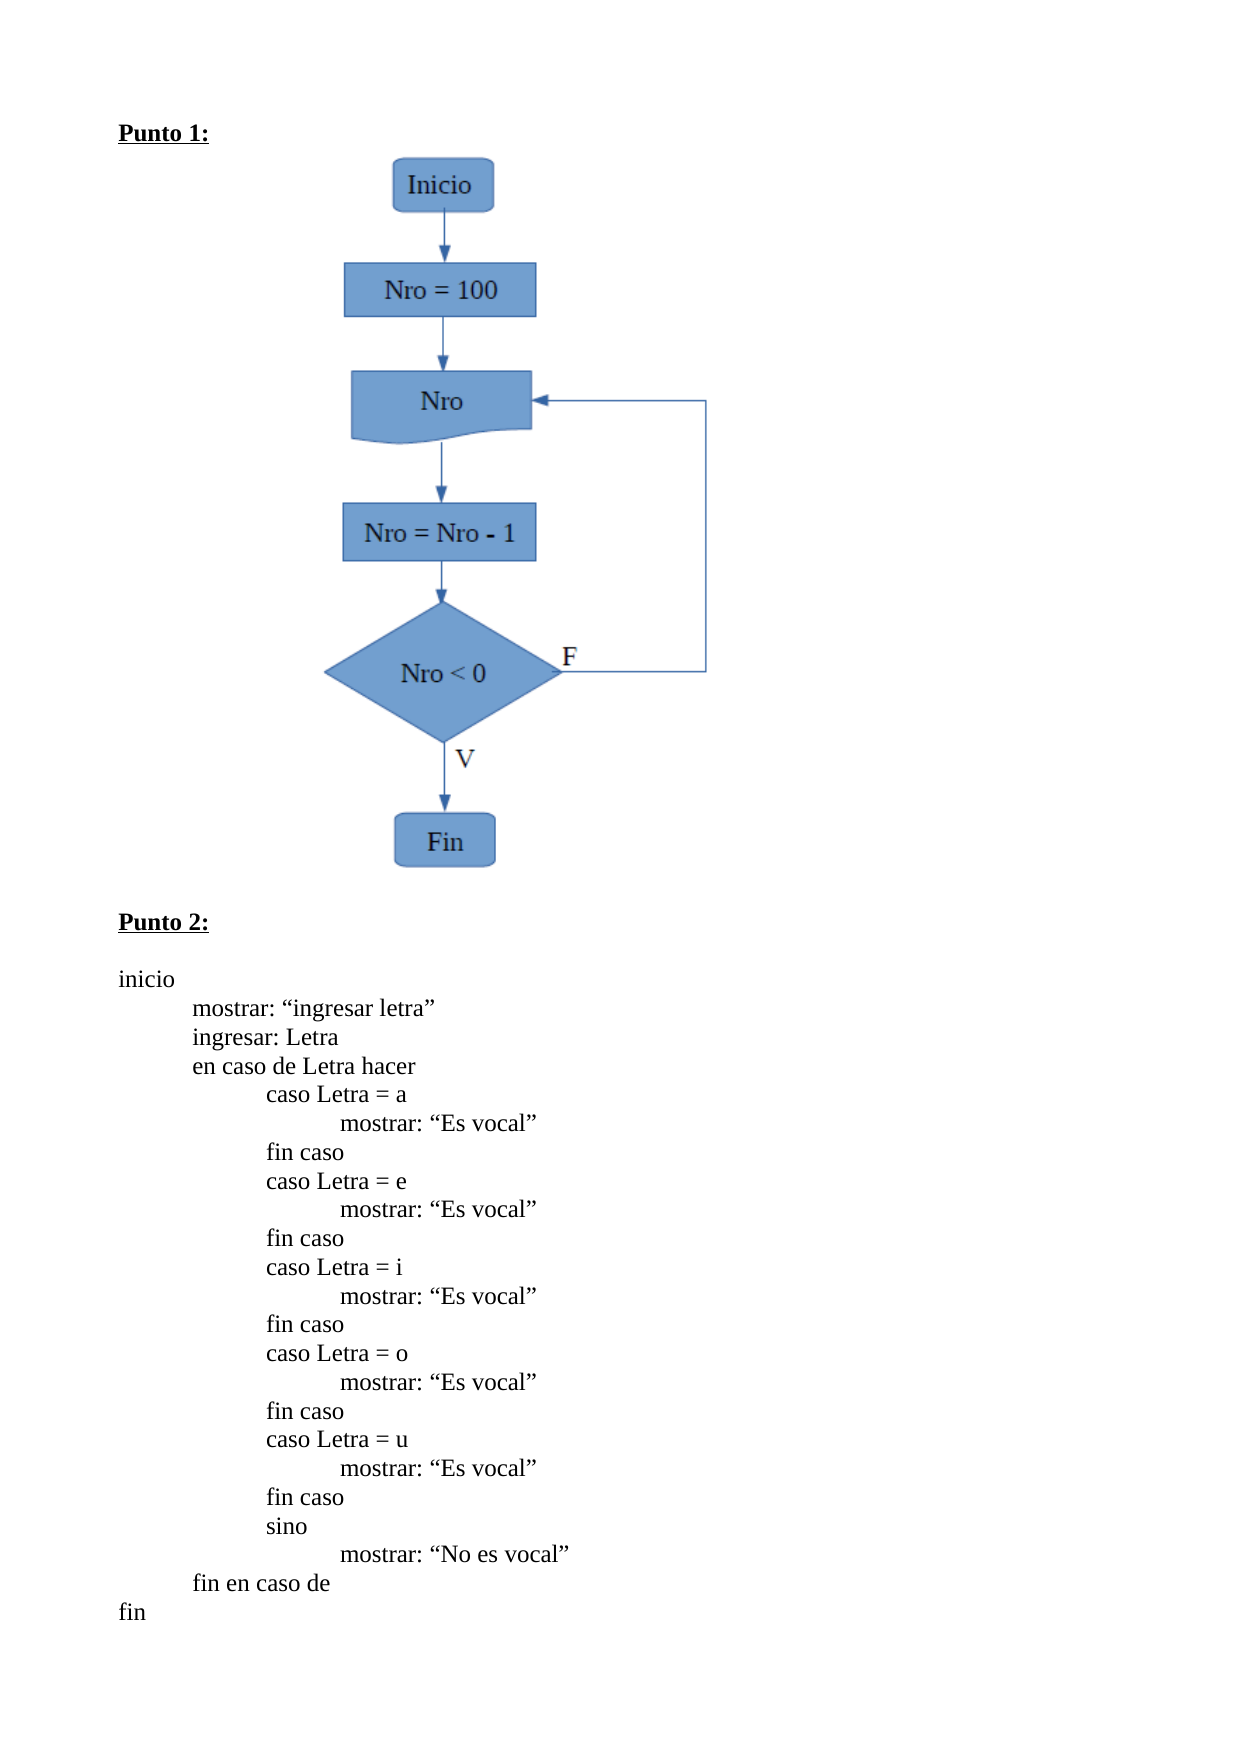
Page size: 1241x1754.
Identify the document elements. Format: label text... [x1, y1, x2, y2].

text Punto 2: [118, 907, 1122, 936]
text sino [118, 1511, 1122, 1539]
text en caso de Letra hacer [118, 1051, 1122, 1079]
text mostrar: “Es vocal” [118, 1453, 1122, 1482]
text fin caso [118, 1223, 1122, 1252]
text caso Letra = o [118, 1338, 1122, 1367]
text fin [118, 1597, 1122, 1626]
text mostrar: “Es vocal” [118, 1108, 1122, 1137]
text caso Letra = u [118, 1424, 1122, 1453]
text ingresar: Letra [118, 1022, 1122, 1051]
text fin caso [118, 1482, 1122, 1511]
text mostrar: “Es vocal” [118, 1194, 1122, 1223]
text fin caso [118, 1137, 1122, 1166]
text mostrar: “No es vocal” [118, 1539, 1122, 1568]
text caso Letra = e [118, 1166, 1122, 1194]
text fin en caso de [118, 1568, 1122, 1597]
text mostrar: “Es vocal” [118, 1367, 1122, 1396]
text caso Letra = a [118, 1079, 1122, 1108]
text inicio [118, 964, 1122, 993]
text mostrar: “Es vocal” [118, 1281, 1122, 1309]
text fin caso [118, 1309, 1122, 1338]
text mostrar: “ingresar letra” [118, 993, 1122, 1022]
text caso Letra = i [118, 1252, 1122, 1281]
text Punto 1: [118, 118, 1122, 147]
picture [309, 146, 725, 879]
text fin caso [118, 1396, 1122, 1424]
